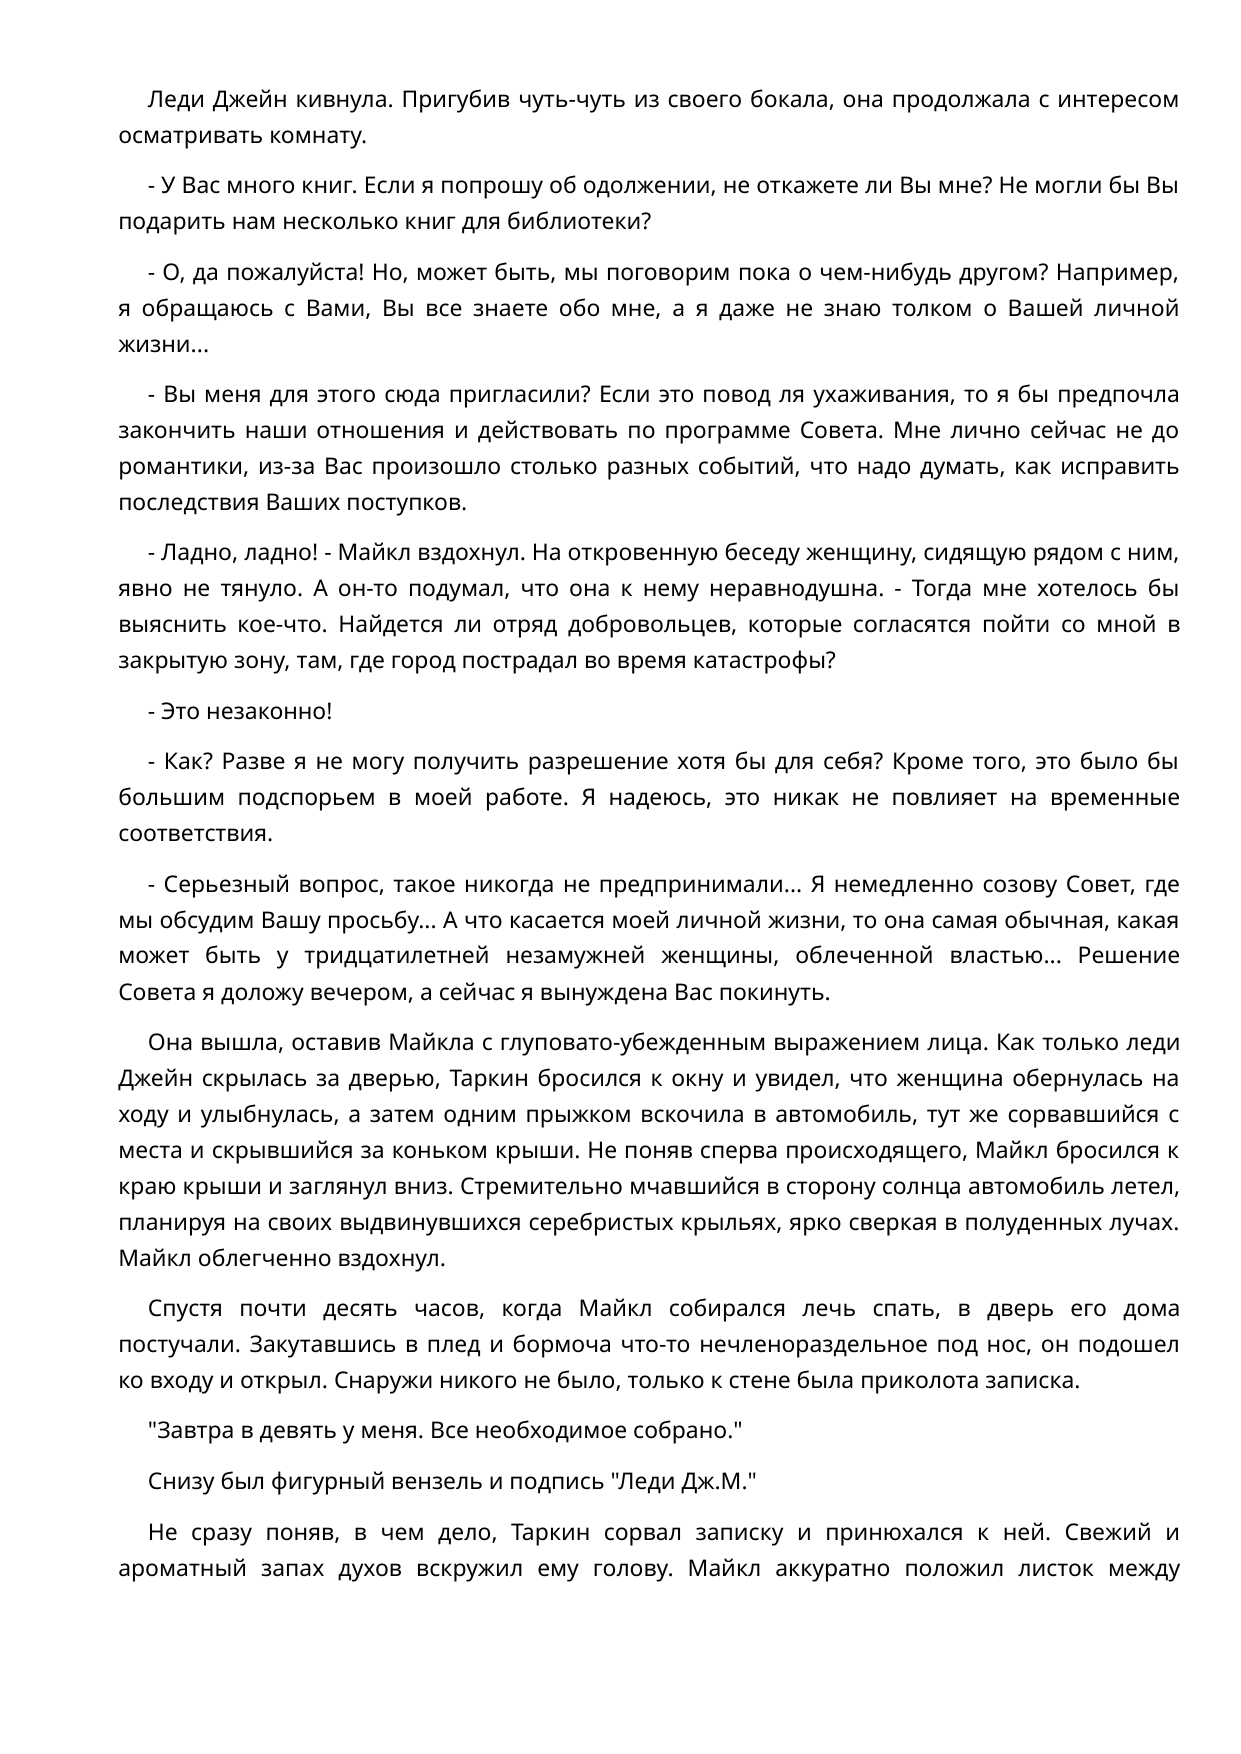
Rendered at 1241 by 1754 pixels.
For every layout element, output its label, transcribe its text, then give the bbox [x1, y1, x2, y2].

text "Завтра в девять у меня. Все необходимое собрано." [118, 1414, 1181, 1446]
text Спустя почти десять часов, когда Майкл собирался лечь спать, в дверь его дома постучали. Закутавшись в плед и бормоча что-то нечленораздельное под нос, он подошел ко входу и открыл. Снаружи никого не было, только к стене была приколота записка. [118, 1292, 1181, 1395]
text - Серьезный вопрос, такое никогда не предпринимали... Я немедленно созову Совет, где мы обсудим Вашу просьбу... А что касается моей личной жизни, то она самая обычная, какая может быть у тридцатилетней незамужней женщины, облеченной властью... Решение Совета я доложу вечером, а сейчас я вынуждена Вас покинуть. [118, 868, 1181, 1007]
text - Ладно, ладно! - Майкл вздохнул. На откровенную беседу женщину, сидящую рядом с ним, явно не тянуло. А он-то подумал, что она к нему неравнодушна. - Тогда мне хотелось бы выяснить кое-что. Найдется ли отряд добровольцев, которые согласятся пойти со мной в закрытую зону, там, где город пострадал во время катастрофы? [118, 536, 1181, 675]
text - О, да пожалуйста! Но, может быть, мы поговорим пока о чем-нибудь другом? Например, я обращаюсь с Вами, Вы все знаете обо мне, а я даже не знаю толком о Вашей личной жизни... [118, 256, 1181, 359]
text Леди Джейн кивнула. Пригубив чуть-чуть из своего бокала, она продолжала с интересом осматривать комнату. [118, 83, 1181, 150]
text Не сразу поняв, в чем дело, Таркин сорвал записку и принюхался к ней. Свежий и ароматный запах духов вскружил ему голову. Майкл аккуратно положил листок между [118, 1516, 1181, 1583]
text Она вышла, оставив Майкла с глуповато-убежденным выражением лица. Как только леди Джейн скрылась за дверью, Таркин бросился к окну и увидел, что женщина обернулась на ходу и улыбнулась, а затем одним прыжком вскочила в автомобиль, тут же сорвавшийся с места и скрывшийся за коньком крыши. Не поняв сперва происходящего, Майкл бросился к краю крыши и заглянул вниз. Стремительно мчавшийся в сторону солнца автомобиль летел, планируя на своих выдвинувшихся серебристых крыльях, ярко сверкая в полуденных лучах. Майкл облегченно вздохнул. [118, 1026, 1181, 1273]
text Снизу был фигурный вензель и подпись "Леди Дж.М." [118, 1465, 1181, 1496]
text - Как? Разве я не могу получить разрешение хотя бы для себя? Кроме того, это было бы большим подспорьем в моей работе. Я надеюсь, это никак не повлияет на временные соответствия. [118, 745, 1181, 848]
text - Это незаконно! [118, 695, 1181, 726]
text - У Вас много книг. Если я попрошу об одолжении, не откажете ли Вы мне? Не могли бы Вы подарить нам несколько книг для библиотеки? [118, 169, 1181, 236]
text - Вы меня для этого сюда пригласили? Если это повод ля ухаживания, то я бы предпочла закончить наши отношения и действовать по программе Совета. Мне лично сейчас не до романтики, из-за Вас произошло столько разных событий, что надо думать, как исправить последствия Ваших поступков. [118, 378, 1181, 517]
